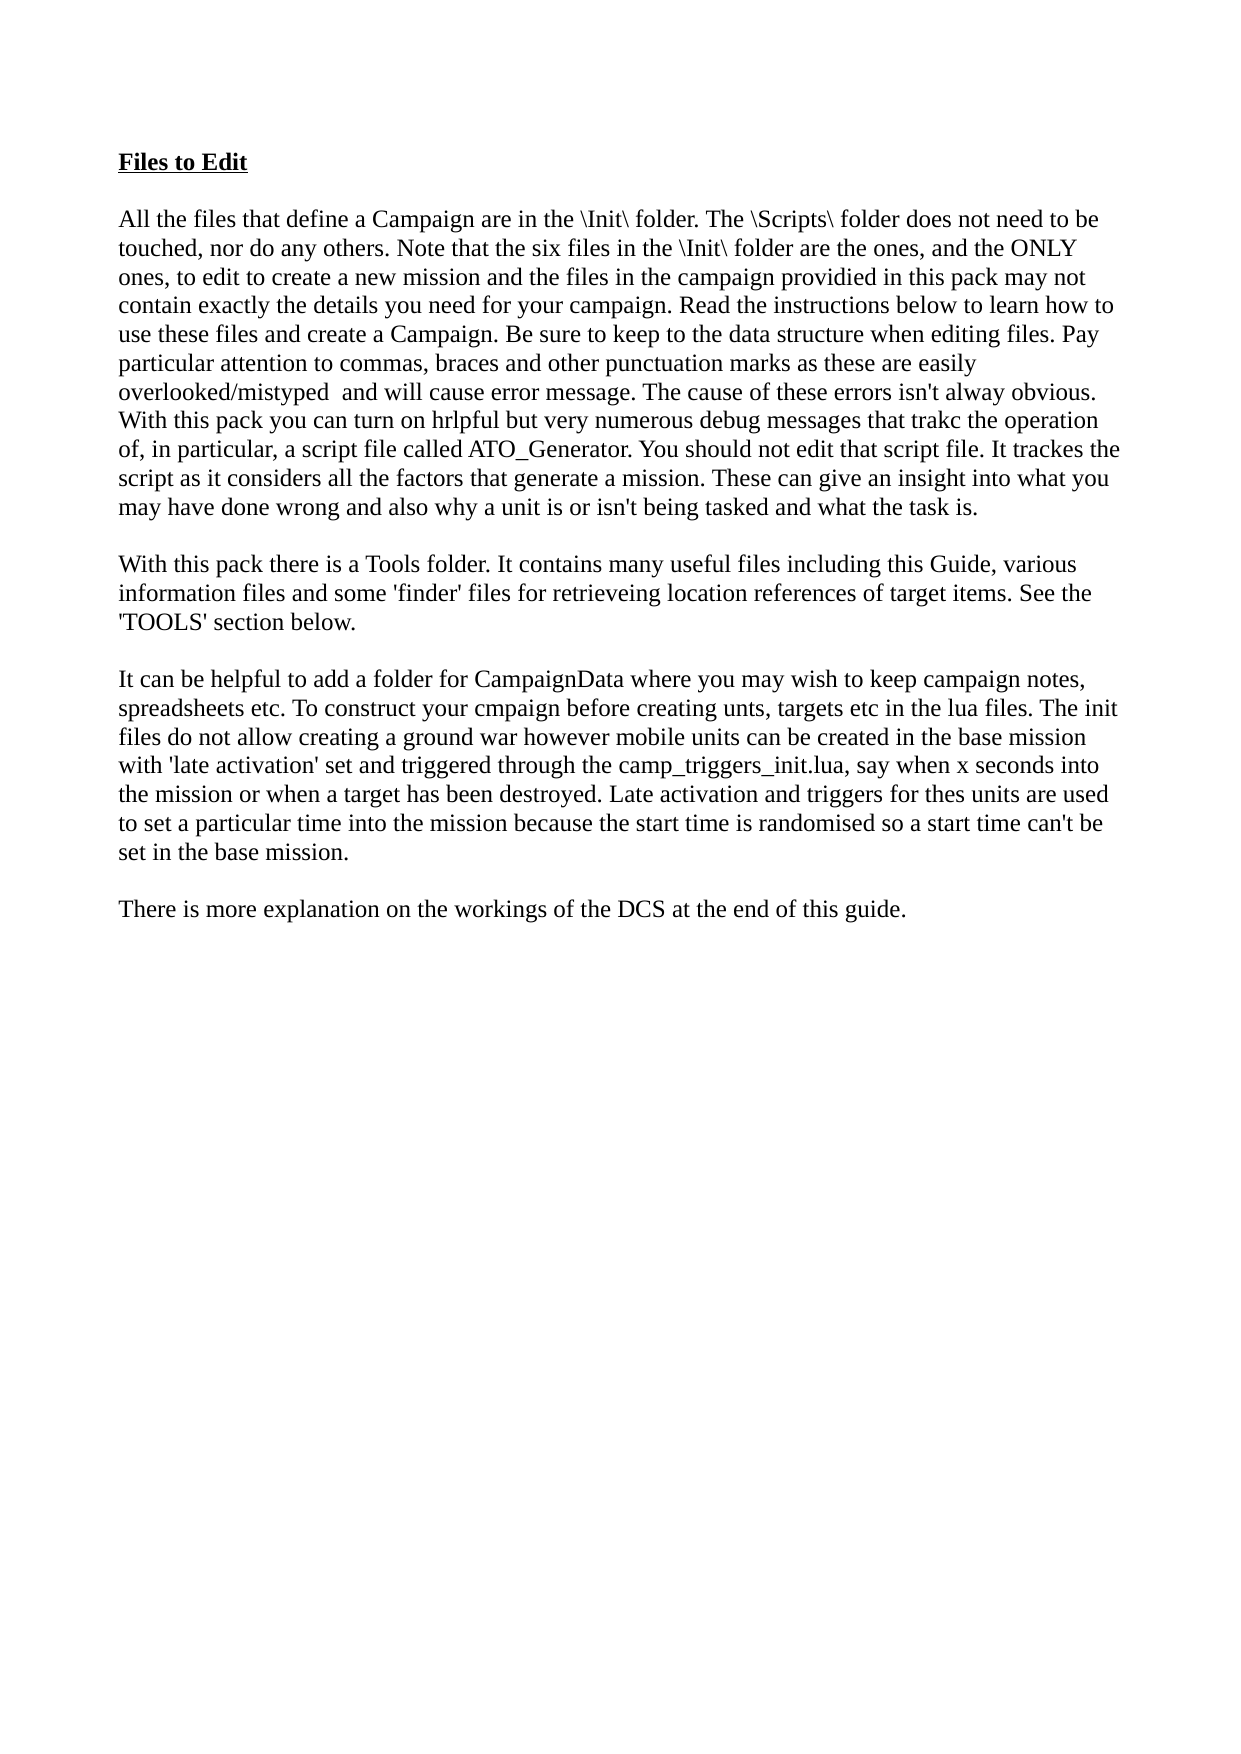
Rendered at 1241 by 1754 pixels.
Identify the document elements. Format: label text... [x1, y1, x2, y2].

text Files to Edit [118, 147, 1122, 176]
text There is more explanation on the workings of the DCS at the end of this guide. [118, 894, 1122, 923]
text With this pack there is a Tools folder. It contains many useful files including this Guide, various information files and some 'finder' files for retrieveing location references of target items. See the 'TOOLS' section below. [118, 549, 1122, 636]
text It can be helpful to add a folder for CampaignData where you may wish to keep campaign notes, spreadsheets etc. To construct your cmpaign before creating unts, targets etc in the lua files. The init files do not allow creating a ground war however mobile units can be created in the base mission with 'late activation' set and triggered through the camp_triggers_init.lua, say when x seconds into the mission or when a target has been destroyed. Late activation and triggers for thes units are used to set a particular time into the mission because the start time is randomised so a start time can't be set in the base mission. [118, 664, 1122, 866]
text All the files that define a Campaign are in the \Init\ folder. The \Scripts\ folder does not need to be touched, nor do any others. Note that the six files in the \Init\ folder are the ones, and the ONLY ones, to edit to create a new mission and the files in the campaign providied in this pack may not contain exactly the details you need for your campaign. Read the instructions below to learn how to use these files and create a Campaign. Be sure to keep to the data structure when editing files. Pay particular attention to commas, braces and other punctuation marks as these are easily overlooked/mistyped and will cause error message. The cause of these errors isn't alway obvious. With this pack you can turn on hrlpful but very numerous debug messages that trakc the operation of, in particular, a script file called ATO_Generator. You should not edit that script file. It trackes the script as it considers all the factors that generate a mission. These can give an insight into what you may have done wrong and also why a unit is or isn't being tasked and what the task is. [118, 204, 1122, 521]
